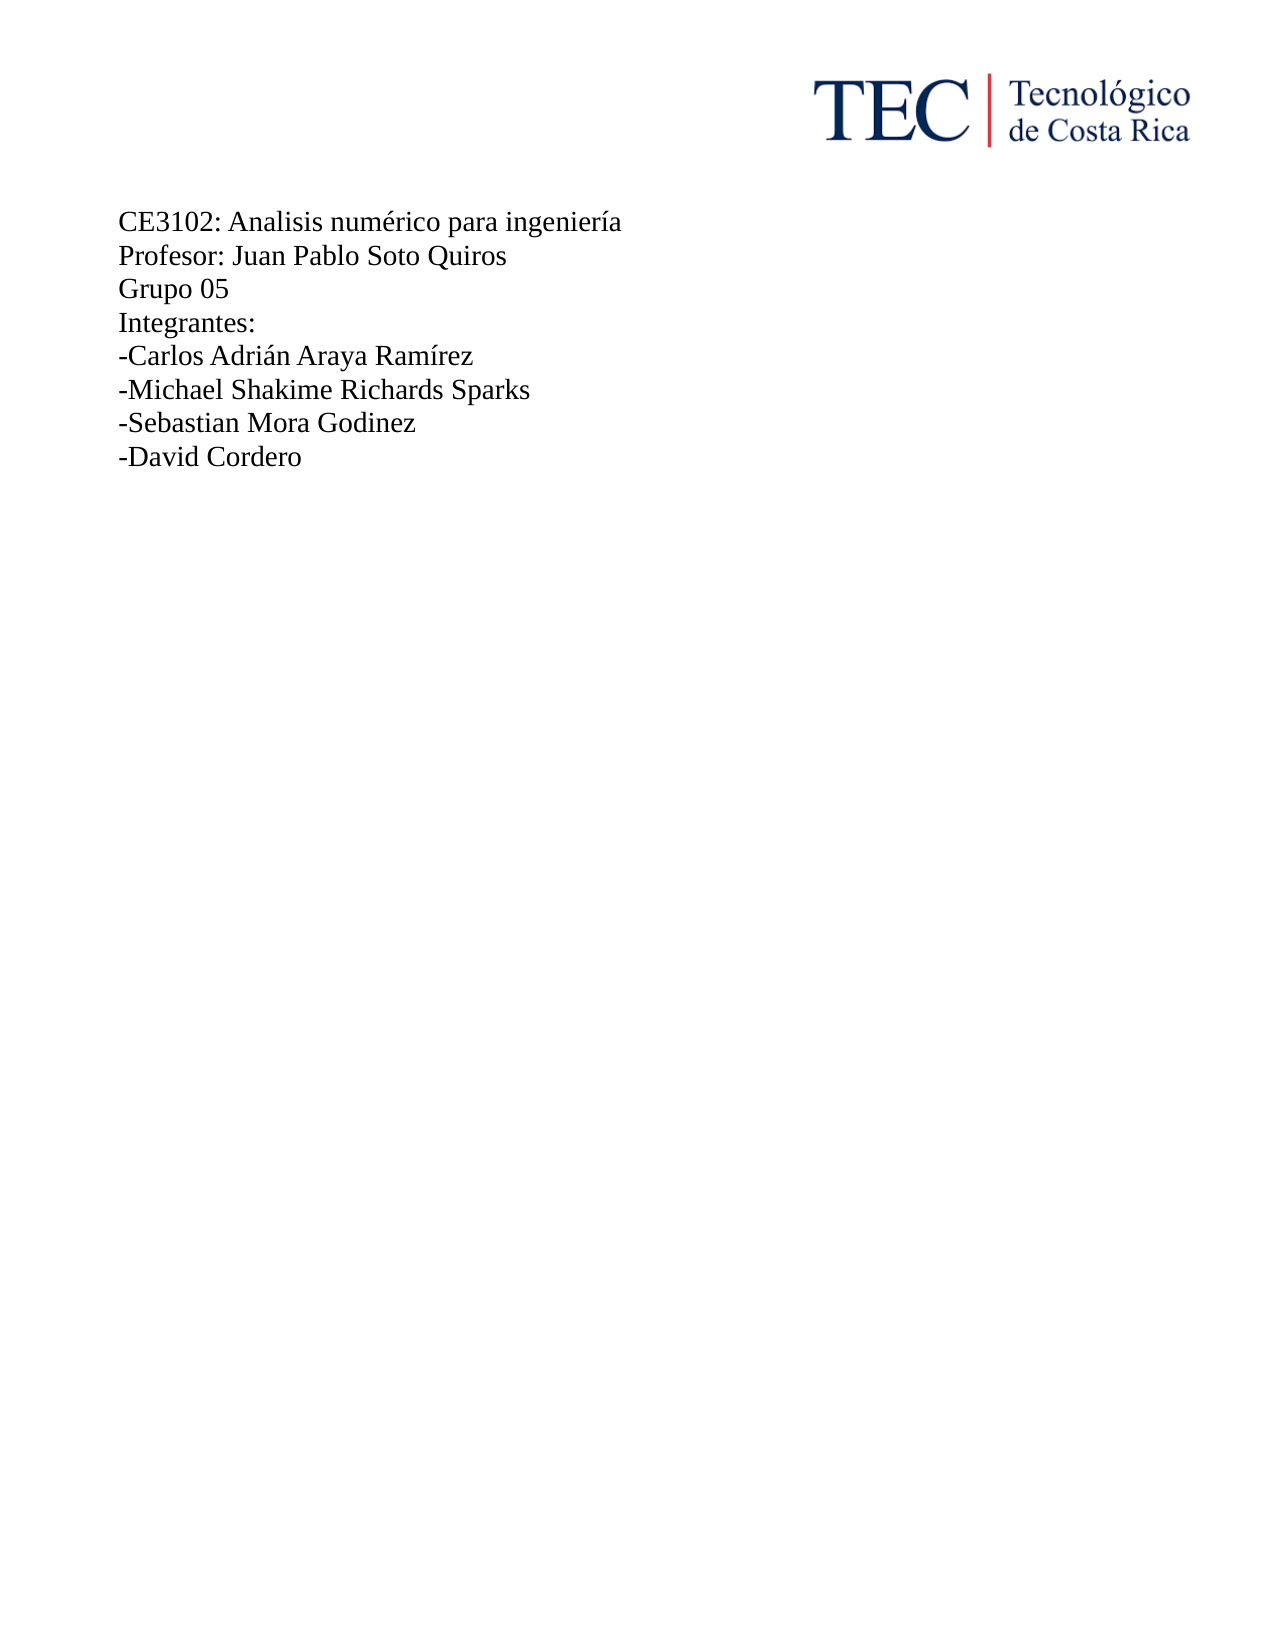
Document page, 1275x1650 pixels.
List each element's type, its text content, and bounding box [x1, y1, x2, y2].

text -David Cordero [118, 439, 1157, 473]
picture [771, 56, 1241, 165]
text -Michael Shakime Richards Sparks [118, 372, 1157, 406]
text Grupo 05 [118, 271, 1157, 305]
text CE3102: Analisis numérico para ingeniería [118, 204, 1157, 238]
text Integrantes: [118, 305, 1157, 338]
text Profesor: Juan Pablo Soto Quiros [118, 238, 1157, 271]
text -Sebastian Mora Godinez [118, 406, 1157, 439]
text -Carlos Adrián Araya Ramírez [118, 338, 1157, 372]
